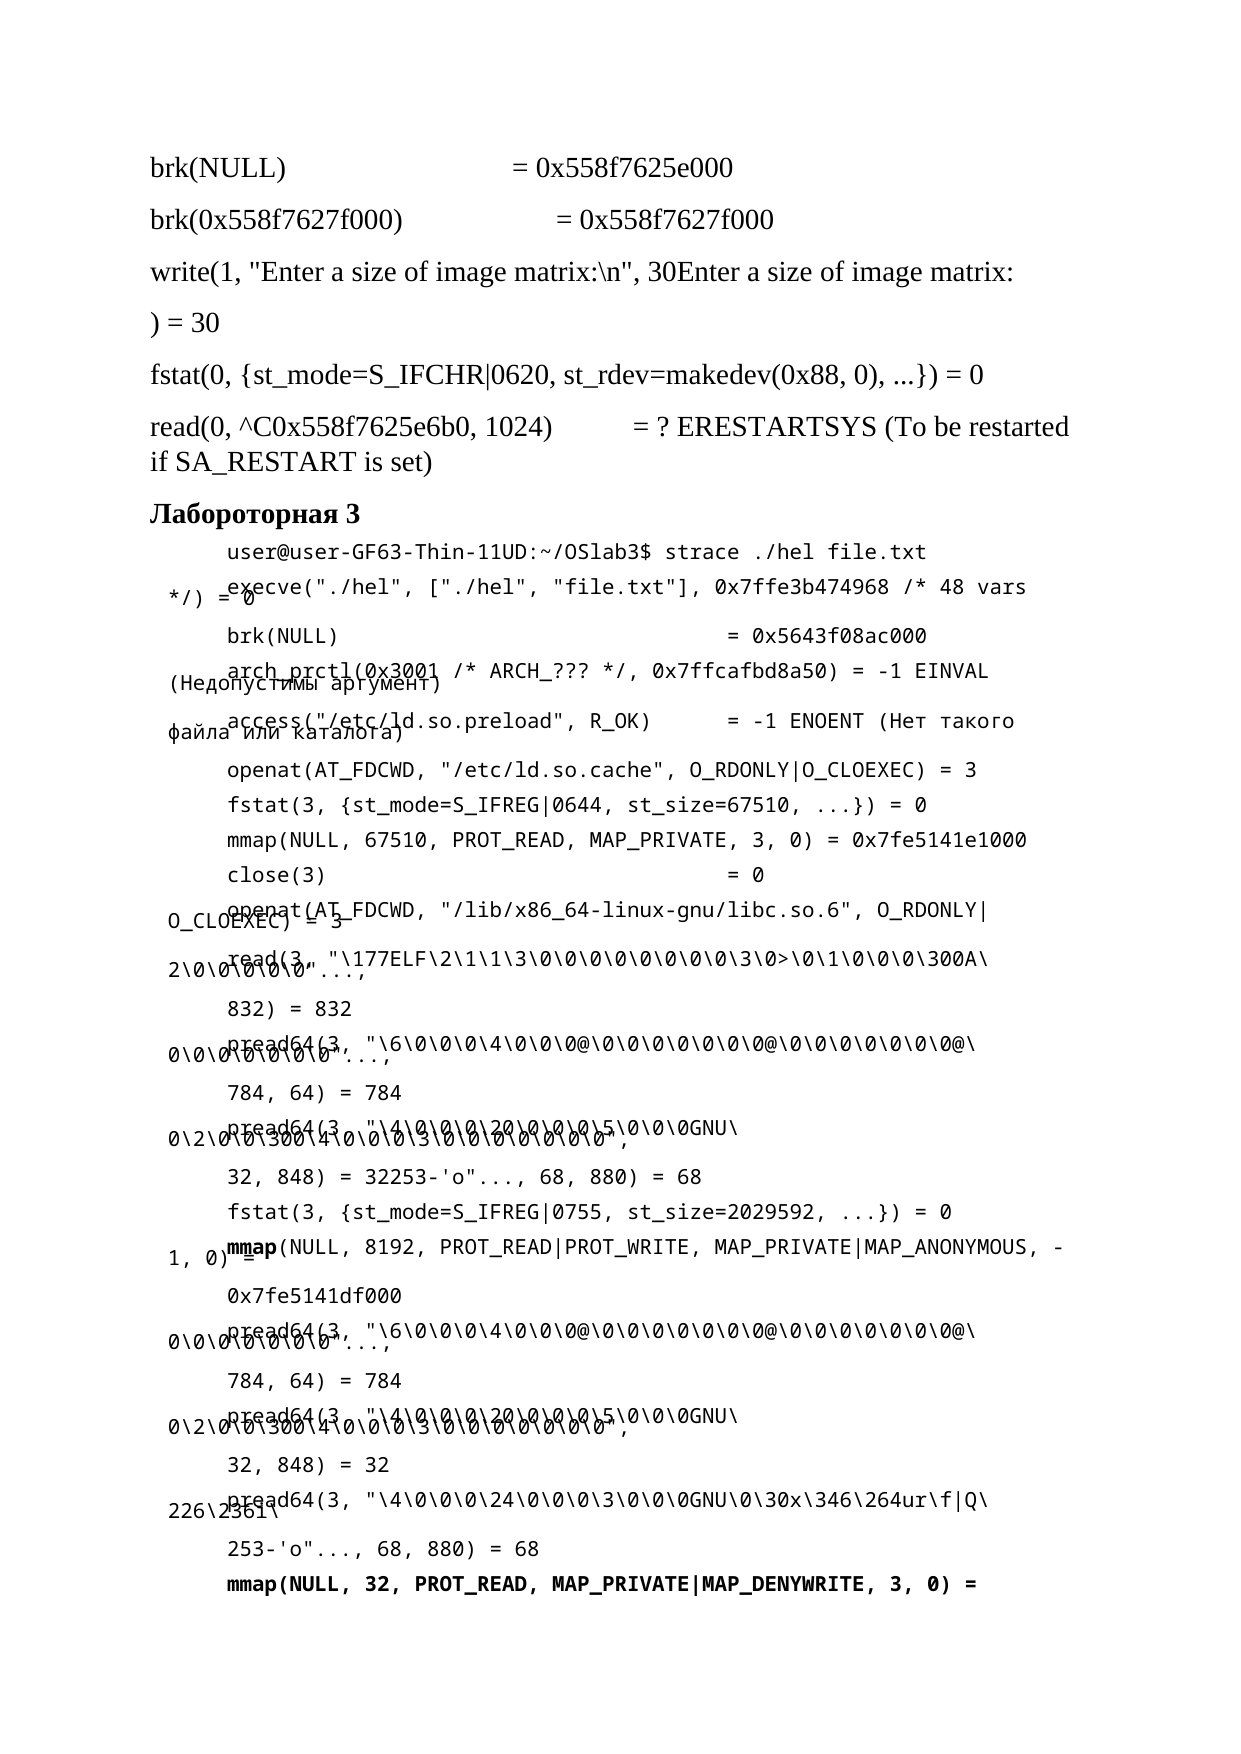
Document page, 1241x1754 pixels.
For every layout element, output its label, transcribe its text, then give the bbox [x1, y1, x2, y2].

text fstat(3, {st_mode=S_IFREG|0644, st_size=67510, ...}) = 0 [168, 801, 296, 815]
text write(1, "Enter a size of image matrix:\n", 30Enter a size of image matrix: [150, 254, 1090, 287]
text brk(0x558f7627f000) = 0x558f7627f000 [150, 202, 1090, 235]
text brk(NULL) = 0x558f7625e000 [150, 150, 1090, 183]
text 32, 848) = 32253-'o"..., 68, 880) = 68 [633, 1173, 1072, 1187]
text fstat(0, {st_mode=S_IFCHR|0620, st_rdev=makedev(0x88, 0), ...}) = 0 [150, 357, 1090, 391]
text close(3) = 0 [295, 871, 320, 885]
text mmap(NULL, 32, PROT_READ, MAP_PRIVATE|MAP_DENYWRITE, 3, 0) = [696, 1580, 945, 1594]
text mmap(NULL, 67510, PROT_READ, MAP_PRIVATE, 3, 0) = 0x7fe5141e1000 [808, 836, 1072, 850]
text fstat(3, {st_mode=S_IFREG|0644, st_size=67510, ...}) = 0 [870, 801, 1072, 815]
text Лабороторная 3 [150, 496, 1090, 530]
text read(3, "\177ELF\2\1\1\3\0\0\0\0\0\0\0\0\3\0>\0\1\0\0\0\300A\2\0\0\0\0\0"..., [168, 955, 1072, 984]
text close(3) = 0 [320, 871, 1072, 885]
text fstat(3, {st_mode=S_IFREG|0644, st_size=67510, ...}) = 0 [345, 801, 544, 815]
text pread64(3, "\4\0\0\0\20\0\0\0\5\0\0\0GNU\0\2\0\0\300\4\0\0\0\3\0\0\0\0\0\0\0", [168, 1124, 1072, 1152]
text access("/etc/ld.so.preload", R_OK) = -1 ENOENT (Нет такого файла или каталога) [168, 717, 1072, 745]
text 32, 848) = 32253-'o"..., 68, 880) = 68 [320, 1173, 633, 1187]
text 784, 64) = 784 [320, 1377, 1072, 1391]
text fstat(3, {st_mode=S_IFREG|0755, st_size=2029592, ...}) = 0 [345, 1208, 544, 1222]
text pread64(3, "\6\0\0\0\4\0\0\0@\0\0\0\0\0\0\0@\0\0\0\0\0\0\0@\0\0\0\0\0\0\0"..., [168, 1327, 1072, 1356]
text brk(NULL) = 0x5643f08ac000 [168, 633, 1072, 647]
text openat(AT_FDCWD, "/etc/ld.so.cache", O_RDONLY|O_CLOEXEC) = 3 [796, 766, 920, 780]
text pread64(3, "\4\0\0\0\24\0\0\0\3\0\0\0GNU\0\30x\346\264ur\f|Q\226\236i\ [168, 1496, 1072, 1524]
text 784, 64) = 784 [320, 1089, 1072, 1103]
text mmap(NULL, 8192, PROT_READ|PROT_WRITE, MAP_PRIVATE|MAP_ANONYMOUS, -1, 0) = [168, 1243, 1072, 1272]
text openat(AT_FDCWD, "/etc/ld.so.cache", O_RDONLY|O_CLOEXEC) = 3 [308, 766, 794, 780]
text mmap(NULL, 67510, PROT_READ, MAP_PRIVATE, 3, 0) = 0x7fe5141e1000 [283, 836, 808, 850]
text 784, 64) = 784 [168, 1377, 320, 1391]
text openat(AT_FDCWD, "/lib/x86_64-linux-gnu/libc.so.6", O_RDONLY|O_CLOEXEC) = 3 [168, 906, 1072, 934]
text read(0, ^C0x558f7625e6b0, 1024) = ? ERESTARTSYS (To be restarted if SA_RESTART is set) [150, 409, 1090, 478]
text 32, 848) = 32 [320, 1461, 1072, 1475]
text 32, 848) = 32253-'o"..., 68, 880) = 68 [168, 1173, 320, 1187]
text ) = 30 [150, 306, 1090, 339]
text fstat(3, {st_mode=S_IFREG|0755, st_size=2029592, ...}) = 0 [546, 1208, 884, 1222]
text 784, 64) = 784 [168, 1089, 320, 1103]
text fstat(3, {st_mode=S_IFREG|0644, st_size=67510, ...}) = 0 [546, 801, 859, 815]
text 832) = 832 [168, 1005, 270, 1019]
text user@user-GF63-Thin-11UD:~/OSlab3$ strace ./hel file.txt [168, 548, 1072, 562]
text 253-'o"..., 68, 880) = 68 [470, 1545, 1072, 1559]
text pread64(3, "\4\0\0\0\20\0\0\0\5\0\0\0GNU\0\2\0\0\300\4\0\0\0\3\0\0\0\0\0\0\0", [168, 1412, 1072, 1440]
text pread64(3, "\6\0\0\0\4\0\0\0@\0\0\0\0\0\0\0@\0\0\0\0\0\0\0@\0\0\0\0\0\0\0"..., [168, 1040, 1072, 1068]
text 832) = 832 [270, 1005, 1072, 1019]
text 0x7fe5141df000 [168, 1292, 1072, 1307]
text mmap(NULL, 67510, PROT_READ, MAP_PRIVATE, 3, 0) = 0x7fe5141e1000 [168, 836, 266, 850]
text fstat(3, {st_mode=S_IFREG|0755, st_size=2029592, ...}) = 0 [168, 1208, 296, 1222]
text close(3) = 0 [168, 871, 296, 885]
text 32, 848) = 32 [168, 1461, 320, 1475]
text mmap(NULL, 32, PROT_READ, MAP_PRIVATE|MAP_DENYWRITE, 3, 0) = [945, 1580, 1072, 1594]
text arch_prctl(0x3001 /* ARCH_??? */, 0x7ffcafbd8a50) = -1 EINVAL (Недопустимы аргумент) [168, 668, 1072, 696]
text openat(AT_FDCWD, "/etc/ld.so.cache", O_RDONLY|O_CLOEXEC) = 3 [920, 766, 1072, 780]
text execve("./hel", ["./hel", "file.txt"], 0x7ffe3b474968 /* 48 vars */) = 0 [168, 583, 1072, 612]
text mmap(NULL, 32, PROT_READ, MAP_PRIVATE|MAP_DENYWRITE, 3, 0) = [168, 1580, 265, 1594]
text mmap(NULL, 32, PROT_READ, MAP_PRIVATE|MAP_DENYWRITE, 3, 0) = [284, 1580, 694, 1594]
text 253-'o"..., 68, 880) = 68 [168, 1545, 470, 1559]
text fstat(3, {st_mode=S_IFREG|0755, st_size=2029592, ...}) = 0 [895, 1208, 1072, 1222]
